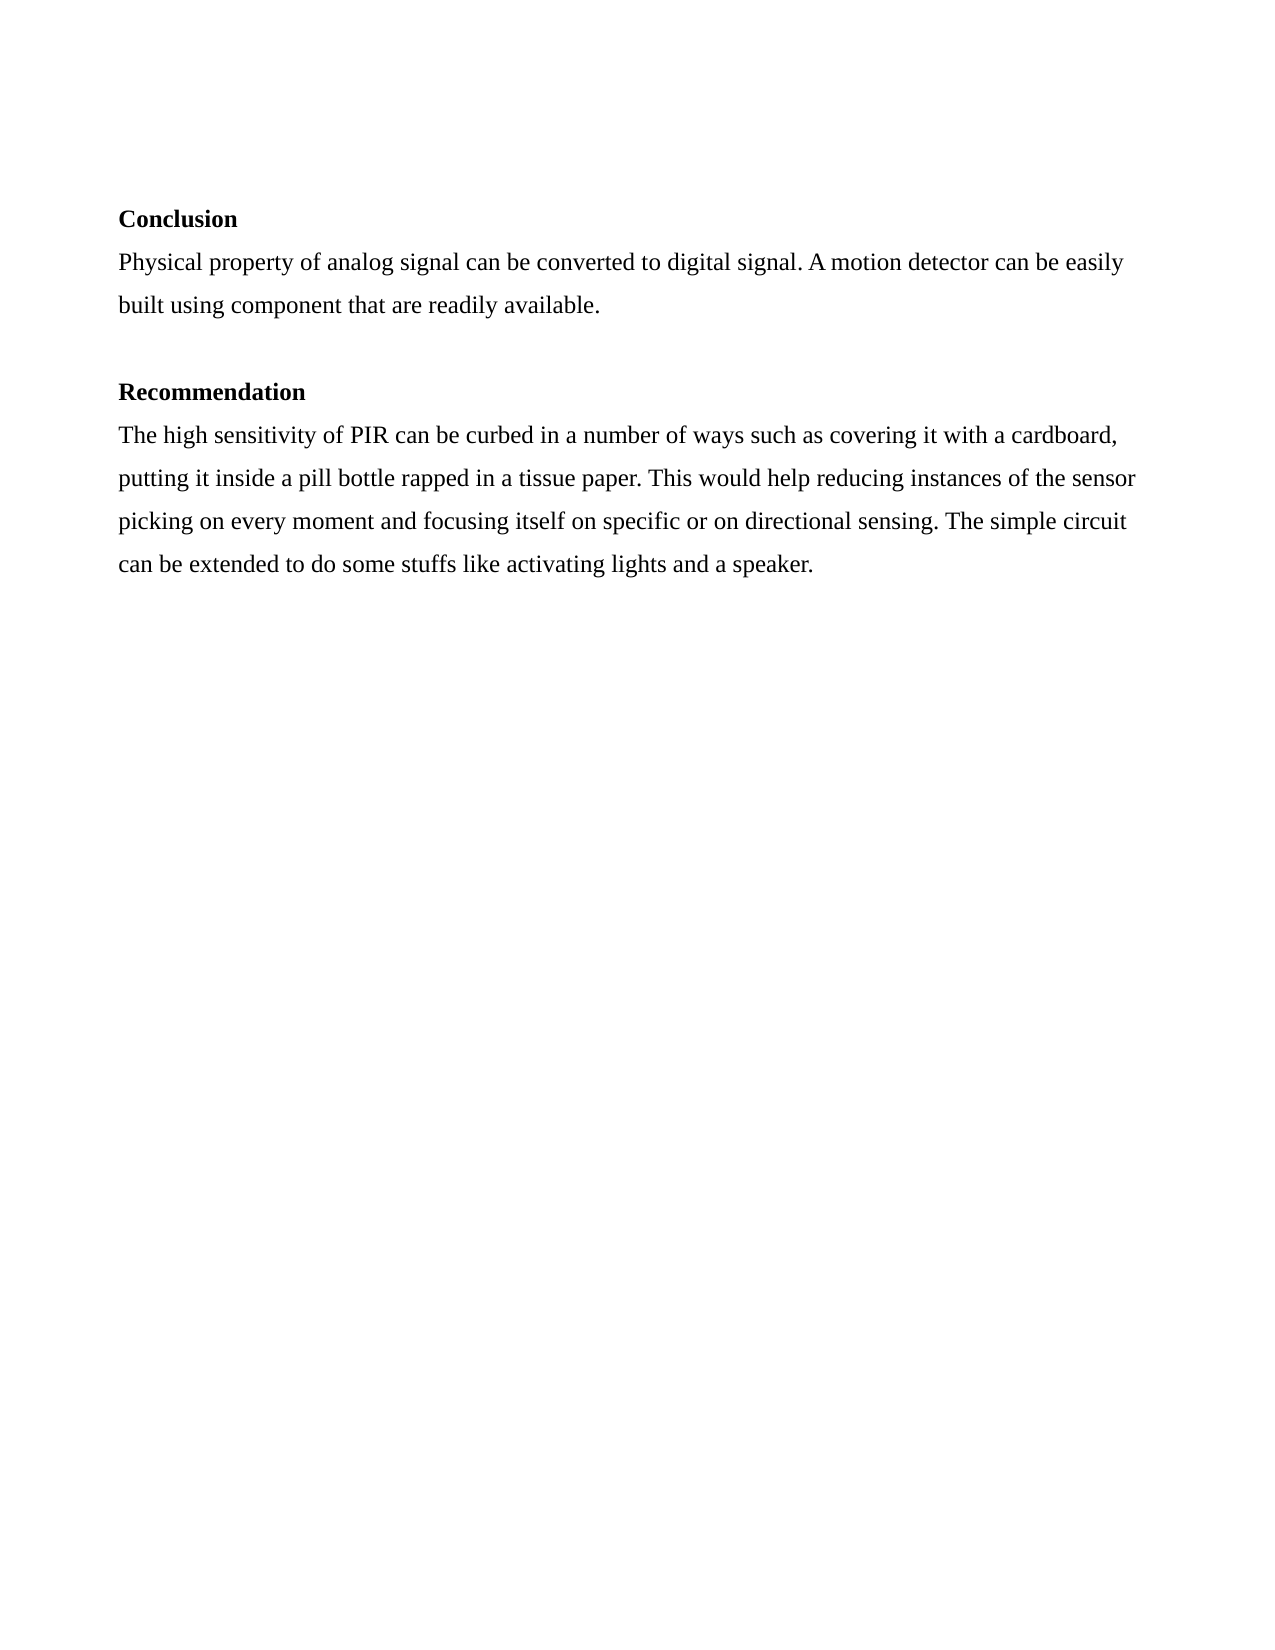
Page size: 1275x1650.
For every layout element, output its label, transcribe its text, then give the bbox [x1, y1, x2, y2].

text Physical property of analog signal can be converted to digital signal. A motion detector can be easily [118, 247, 1157, 276]
text The high sensitivity of PIR can be curbed in a number of ways such as covering it with a cardboard, [118, 420, 1157, 449]
text can be extended to do some stuffs like activating lights and a speaker. [118, 549, 1157, 578]
text Recommendation [118, 377, 1157, 406]
text Conclusion [118, 204, 1157, 233]
text picking on every moment and focusing itself on specific or on directional sensing. The simple circuit [118, 506, 1157, 535]
text putting it inside a pill bottle rapped in a tissue paper. This would help reducing instances of the sensor [118, 463, 1157, 492]
text built using component that are readily available. [118, 291, 1157, 319]
